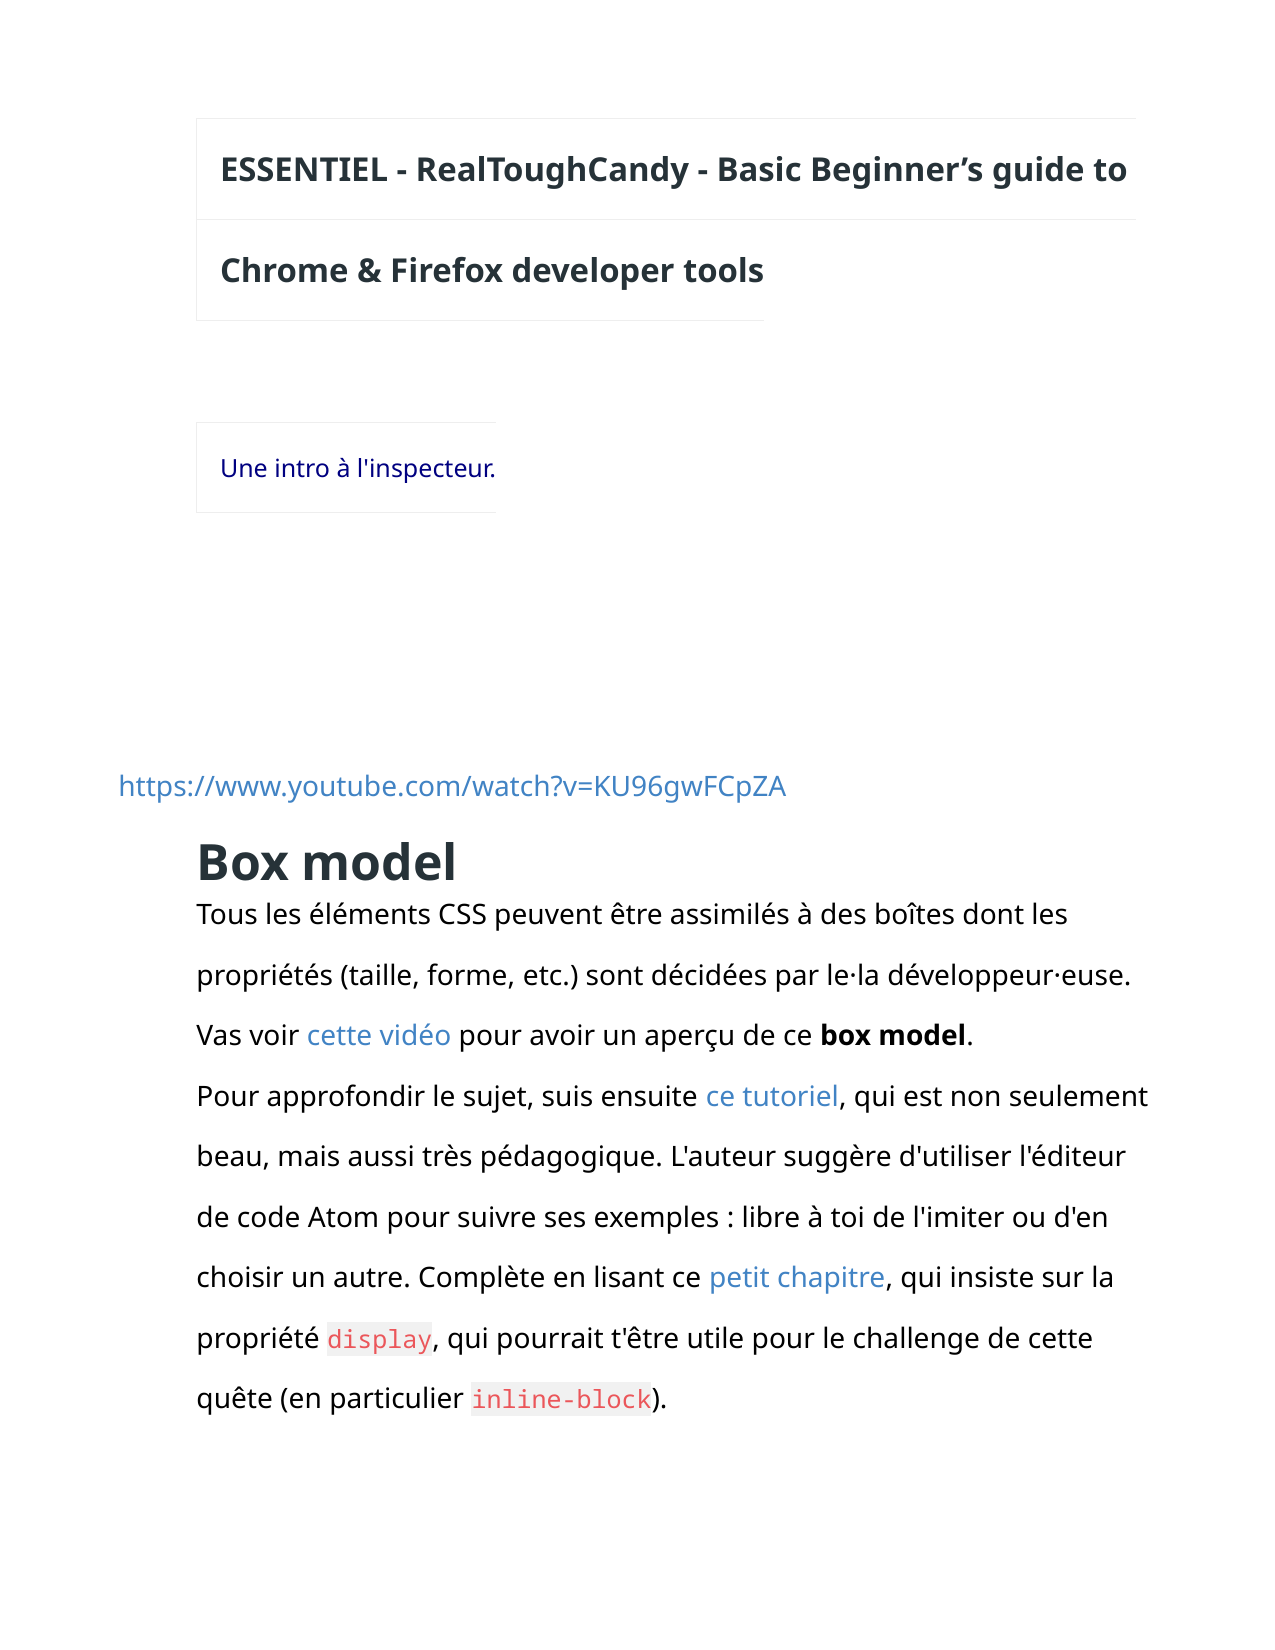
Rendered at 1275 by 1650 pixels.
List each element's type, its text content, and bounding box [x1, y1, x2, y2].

text Pour approfondir le sujet, suis ensuite ce tutoriel, qui est non seulement beau, mais aussi très pédagogique. L'auteur suggère d'utiliser l'éditeur de code Atom pour suivre ses exemples : libre à toi de l'imiter ou d'en choisir un autre. Complète en lisant ce petit chapitre, qui insiste sur la propriété display, qui pourrait t'être utile pour le challenge de cette quête (en particulier inline-block). [196, 1076, 1157, 1417]
text Tous les éléments CSS peuvent être assimilés à des boîtes dont les propriétés (taille, forme, etc.) sont décidées par le·la développeur·euse. Vas voir cette vidéo pour avoir un aperçu de ce box model. [196, 895, 1157, 1054]
text Une intro à l'inspecteur. [197, 422, 1157, 512]
subtitle ESSENTIEL - RealToughCandy - Basic Beginner’s guide to Chrome & Firefox developer tools [197, 118, 1157, 320]
subtitle Box model [196, 827, 1157, 895]
text https://www.youtube.com/watch?v=KU96gwFCpZA [118, 766, 1157, 804]
